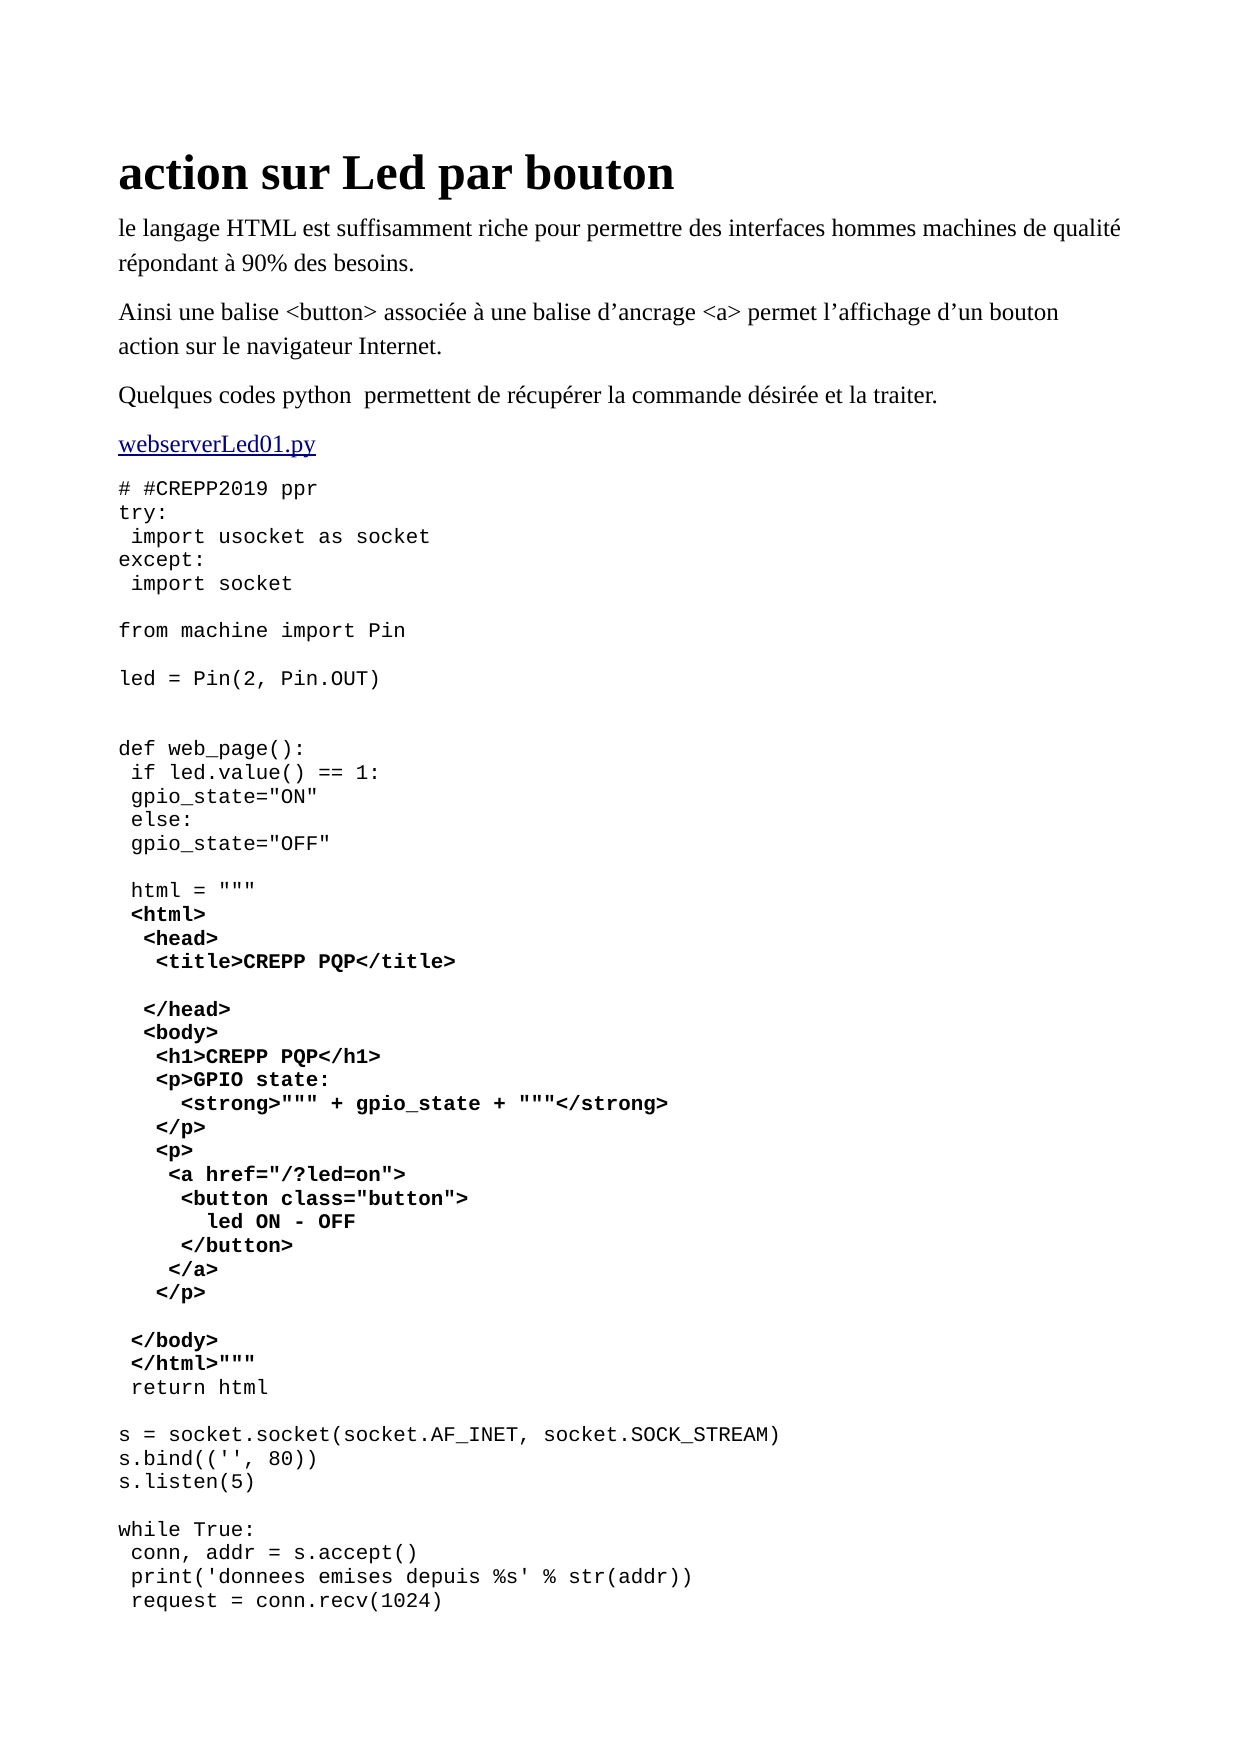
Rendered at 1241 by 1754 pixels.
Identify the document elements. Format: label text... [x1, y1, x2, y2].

text <p> [118, 1140, 1122, 1164]
text conn, addr = s.accept() [118, 1542, 1122, 1566]
text # #CREPP2019 ppr [118, 478, 1122, 502]
text </p> [118, 1282, 1122, 1306]
text </html>""" [118, 1353, 1122, 1377]
text s.bind(('', 80)) [118, 1448, 1122, 1471]
subtitle action sur Led par bouton [118, 143, 1122, 201]
text </a> [118, 1259, 1122, 1282]
text <head> [118, 928, 1122, 951]
text <body> [118, 1022, 1122, 1046]
text else: [118, 809, 1122, 833]
text </body> [118, 1329, 1122, 1353]
text le langage HTML est suffisamment riche pour permettre des interfaces hommes machines de qualité répondant à 90% des besoins. [118, 213, 1122, 276]
text Ainsi une balise <button> associée à une balise d’ancrage <a> permet l’affichage d’un bouton action sur le navigateur Internet. [118, 297, 1122, 360]
text <a href="/?led=on"> [118, 1164, 1122, 1188]
text <p>GPIO state: [118, 1069, 1122, 1093]
text import usocket as socket [118, 526, 1122, 549]
text </p> [118, 1117, 1122, 1140]
text print('donnees emises depuis %s' % str(addr)) [118, 1566, 1122, 1590]
text <h1>CREPP PQP</h1> [118, 1046, 1122, 1069]
text import socket [118, 573, 1122, 597]
text <strong>""" + gpio_state + """</strong> [118, 1093, 1122, 1117]
text gpio_state="OFF" [118, 833, 1122, 857]
text s.listen(5) [118, 1471, 1122, 1495]
text gpio_state="ON" [118, 786, 1122, 809]
text webserverLed01.py [118, 429, 1122, 458]
text <html> [118, 904, 1122, 928]
text def web_page(): [118, 738, 1122, 762]
text </button> [118, 1235, 1122, 1259]
text s = socket.socket(socket.AF_INET, socket.SOCK_STREAM) [118, 1424, 1122, 1448]
text from machine import Pin [118, 620, 1122, 644]
text Quelques codes python permettent de récupérer la commande désirée et la traiter. [118, 380, 1122, 409]
text <button class="button"> [118, 1188, 1122, 1211]
text html = """ [118, 880, 1122, 904]
text return html [118, 1377, 1122, 1401]
text request = conn.recv(1024) [118, 1590, 1122, 1613]
text <title>CREPP PQP</title> [118, 951, 1122, 975]
text </head> [118, 998, 1122, 1022]
text led = Pin(2, Pin.OUT) [118, 667, 1122, 691]
text led ON - OFF [118, 1211, 1122, 1235]
text try: [118, 502, 1122, 526]
text if led.value() == 1: [118, 762, 1122, 786]
text while True: [118, 1519, 1122, 1542]
text except: [118, 549, 1122, 573]
